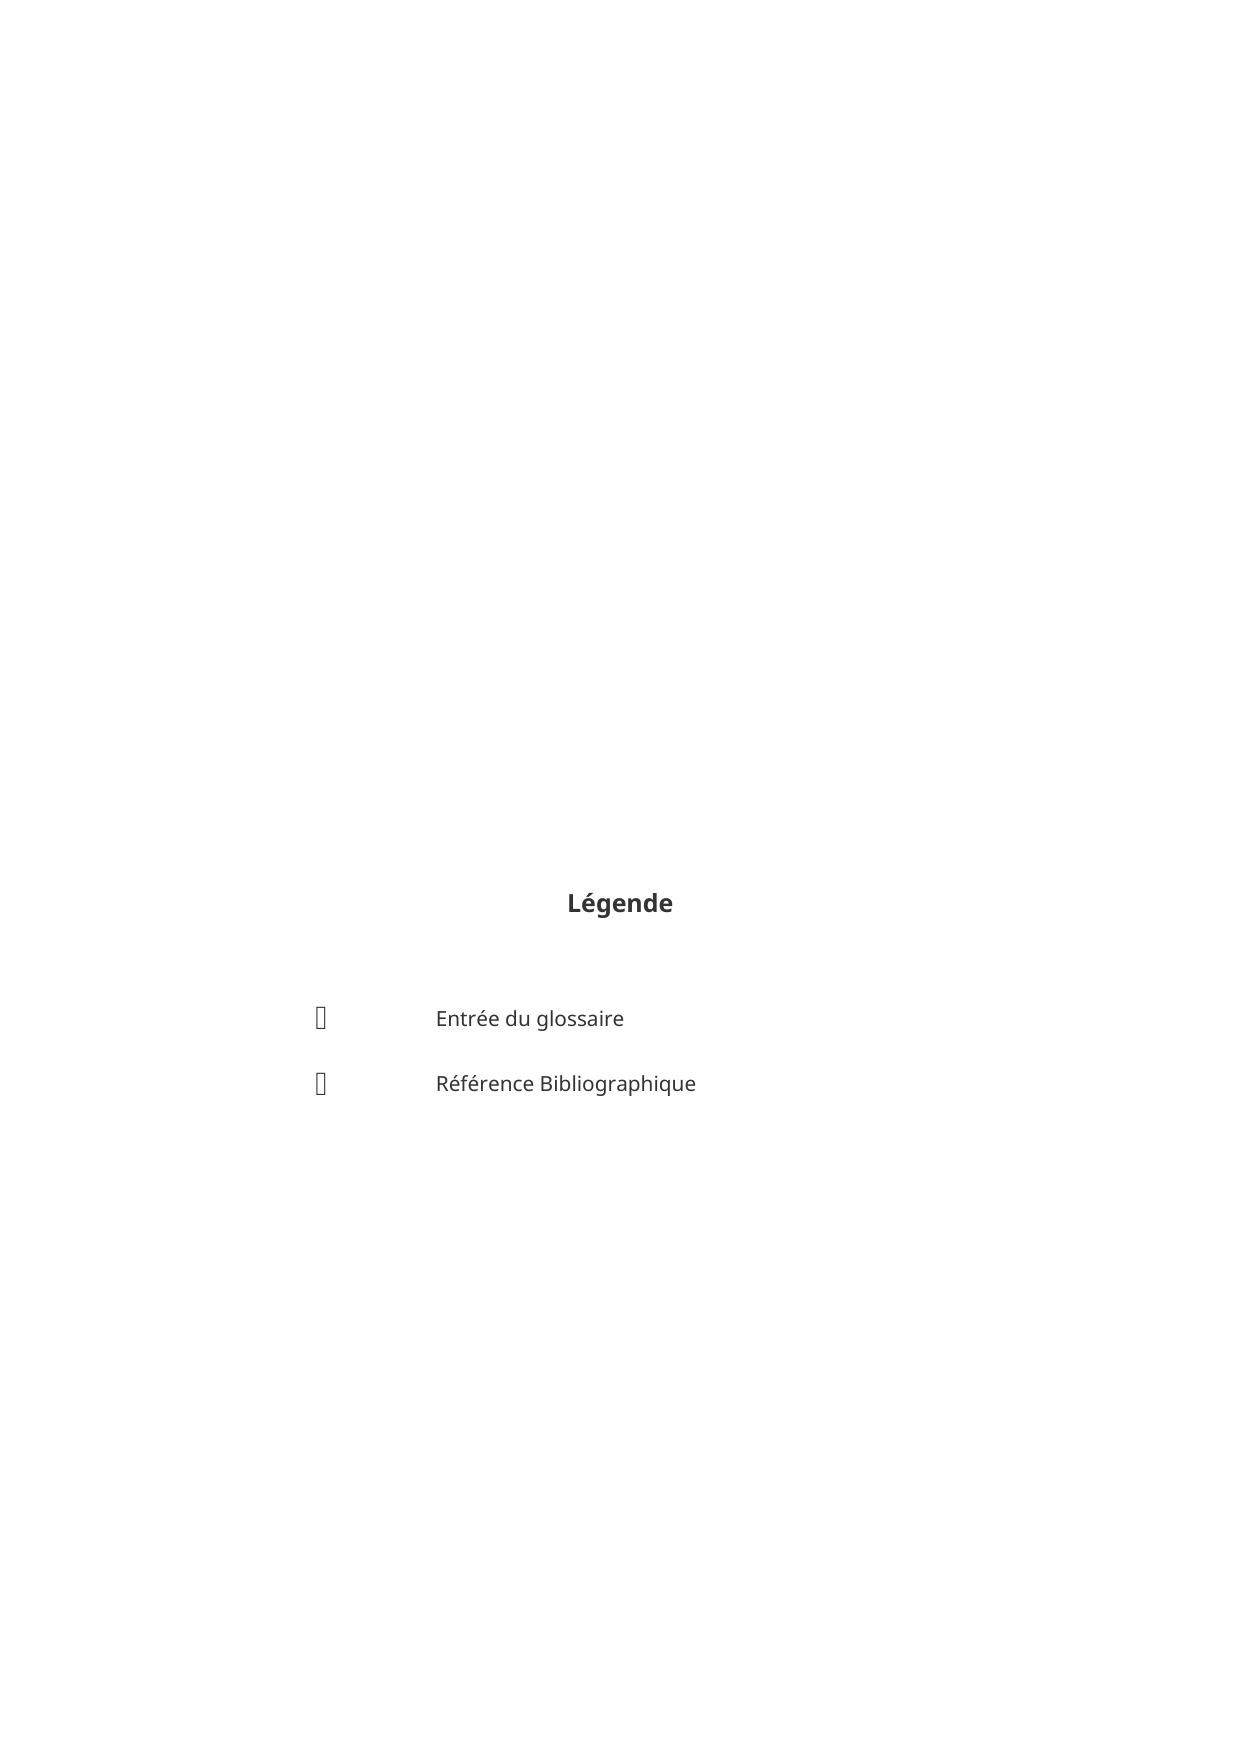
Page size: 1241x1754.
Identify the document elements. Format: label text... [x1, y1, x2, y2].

text  [236, 1072, 406, 1102]
text  [236, 1006, 406, 1037]
text Entrée du glossaire [436, 1004, 1122, 1032]
title Légende [118, 886, 1122, 920]
text Référence Bibliographique [436, 1069, 1122, 1098]
